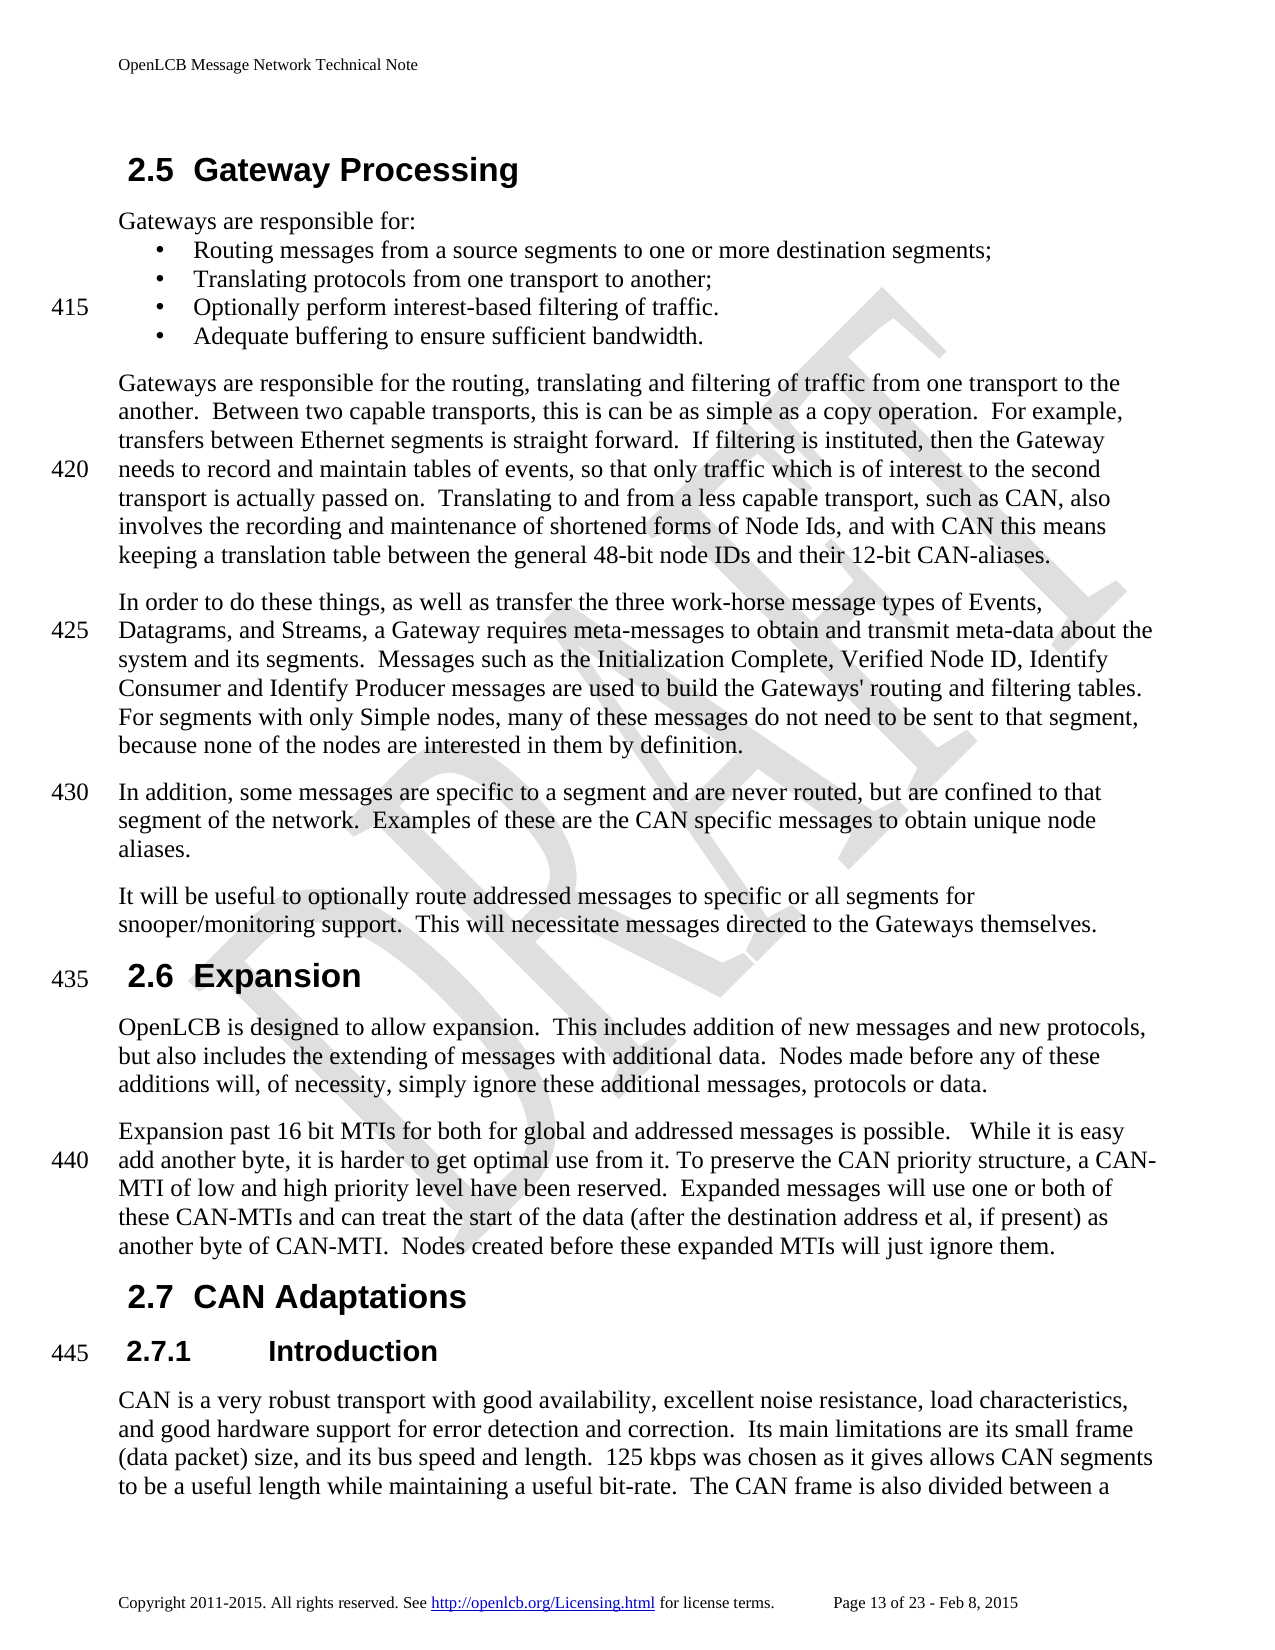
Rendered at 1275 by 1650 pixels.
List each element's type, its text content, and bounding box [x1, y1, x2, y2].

text In order to do these things, as well as transfer the three work-horse message types of Events, Datagrams, and Streams, a Gateway requires meta-messages to obtain and transmit meta-data about the system and its segments. Messages such as the Initialization Complete, Verified Node ID, Identify Consumer and Identify Producer messages are used to build the Gateways' routing and filtering tables. For segments with only Simple nodes, many of these messages do not need to be sent to that segment, because none of the nodes are interested in them by definition. [582, 649, 735, 759]
list [889, 292, 1157, 321]
subtitle Expansion [551, 956, 711, 994]
text It will be useful to optionally route addressed messages to specific or all segments for snooper/monitoring support. This will necessitate messages directed to the Gateways themselves. [743, 881, 1157, 938]
text Gateways are responsible for the routing, translating and filtering of traffic from one transport to the another. Between two capable transports, this is can be as simple as a copy operation. For example, transfers between Ethernet segments is straight forward. If filtering is instituted, then the Gateway needs to record and maintain tables of events, so that only traffic which is of interest to the second transport is actually passed on. Translating to and from a less capable transport, such as CAN, also involves the recording and maintenance of shortened forms of Node Ids, and with CAN this means keeping a translation table between the general 48-bit node IDs and their 12-bit CAN-aliases. [861, 368, 1157, 569]
subtitle CAN Adaptations [118, 1277, 1157, 1316]
text OpenLCB is designed to allow expansion. This includes addition of new messages and new protocols, but also includes the extending of messages with additional data. Nodes made before any of these additions will, of necessity, simply ignore these additional messages, protocols or data. [297, 1012, 518, 1098]
subtitle Introduction [118, 1334, 1157, 1367]
text OpenLCB is designed to allow expansion. This includes addition of new messages and new protocols, but also includes the extending of messages with additional data. Nodes made before any of these additions will, of necessity, simply ignore these additional messages, protocols or data. [118, 1012, 339, 1098]
subtitle Expansion [726, 956, 1157, 994]
text In order to do these things, as well as transfer the three work-horse message types of Events, Datagrams, and Streams, a Gateway requires meta-messages to obtain and transmit meta-data about the system and its segments. Messages such as the Initialization Complete, Verified Node ID, Identify Consumer and Identify Producer messages are used to build the Gateways' routing and filtering tables. For segments with only Simple nodes, many of these messages do not need to be sent to that segment, because none of the nodes are interested in them by definition. [118, 587, 907, 759]
subtitle Expansion [444, 956, 545, 994]
text Gateways are responsible for: [118, 206, 1157, 235]
text Gateways are responsible for the routing, translating and filtering of traffic from one transport to the another. Between two capable transports, this is can be as simple as a copy operation. For example, transfers between Ethernet segments is straight forward. If filtering is instituted, then the Gateway needs to record and maintain tables of events, so that only traffic which is of interest to the second transport is actually passed on. Translating to and from a less capable transport, such as CAN, also involves the recording and maintenance of shortened forms of Node Ids, and with CAN this means keeping a translation table between the general 48-bit node IDs and their 12-bit CAN-aliases. [118, 368, 1018, 569]
list Adequate buffering to ensure sufficient bandwidth. [156, 321, 846, 350]
text Expansion past 16 bit MTIs for both for global and addressed messages is possible. While it is easy add another byte, it is harder to get optimal use from it. To preserve the CAN priority structure, a CAN-MTI of low and high priority level have been reserved. Expanded messages will use one or both of these CAN-MTIs and can treat the start of the data (after the destination address et al, if present) as another byte of CAN-MTI. Nodes created before these expanded MTIs will just ignore them. [118, 1116, 1157, 1260]
text It will be useful to optionally route addressed messages to specific or all segments for snooper/monitoring support. This will necessitate messages directed to the Gateways themselves. [575, 881, 755, 938]
subtitle Expansion [246, 956, 436, 994]
subtitle Expansion [118, 956, 235, 994]
text In addition, some messages are specific to a segment and are never routed, but are confined to that segment of the network. Examples of these are the CAN specific messages to obtain unique node aliases. [825, 777, 1157, 863]
list [857, 321, 928, 350]
text It will be useful to optionally route addressed messages to specific or all segments for snooper/monitoring support. This will necessitate messages directed to the Gateways themselves. [118, 881, 489, 938]
list Translating protocols from one transport to another; [156, 264, 1157, 292]
text OpenLCB is designed to allow expansion. This includes addition of new messages and new protocols, but also includes the extending of messages with additional data. Nodes made before any of these additions will, of necessity, simply ignore these additional messages, protocols or data. [498, 1012, 618, 1098]
text In order to do these things, as well as transfer the three work-horse message types of Events, Datagrams, and Streams, a Gateway requires meta-messages to obtain and transmit meta-data about the system and its segments. Messages such as the Initialization Complete, Verified Node ID, Identify Consumer and Identify Producer messages are used to build the Gateways' routing and filtering tables. For segments with only Simple nodes, many of these messages do not need to be sent to that segment, because none of the nodes are interested in them by definition. [832, 587, 1157, 759]
list Optionally perform interest-based filtering of traffic. [156, 292, 875, 321]
list Routing messages from a source segments to one or more destination segments; [156, 235, 1157, 264]
subtitle Gateway Processing [118, 150, 1157, 188]
list [918, 321, 1157, 350]
text In addition, some messages are specific to a segment and are never routed, but are confined to that segment of the network. Examples of these are the CAN specific messages to obtain unique node aliases. [401, 777, 547, 863]
text OpenLCB is designed to allow expansion. This includes addition of new messages and new protocols, but also includes the extending of messages with additional data. Nodes made before any of these additions will, of necessity, simply ignore these additional messages, protocols or data. [607, 1012, 1157, 1098]
text In addition, some messages are specific to a segment and are never routed, but are confined to that segment of the network. Examples of these are the CAN specific messages to obtain unique node aliases. [520, 777, 709, 863]
text CAN is a very robust transport with good availability, excellent noise resistance, load characteristics, and good hardware support for error detection and correction. Its main limitations are its small frame (data packet) size, and its bus speed and length. 125 kbps was chosen as it gives allows CAN segments to be a useful length while maintaining a useful bit-rate. The CAN frame is also divided between a [118, 1385, 1157, 1500]
text In addition, some messages are specific to a segment and are never routed, but are confined to that segment of the network. Examples of these are the CAN specific messages to obtain unique node aliases. [708, 777, 850, 863]
text In addition, some messages are specific to a segment and are never routed, but are confined to that segment of the network. Examples of these are the CAN specific messages to obtain unique node aliases. [118, 777, 414, 863]
